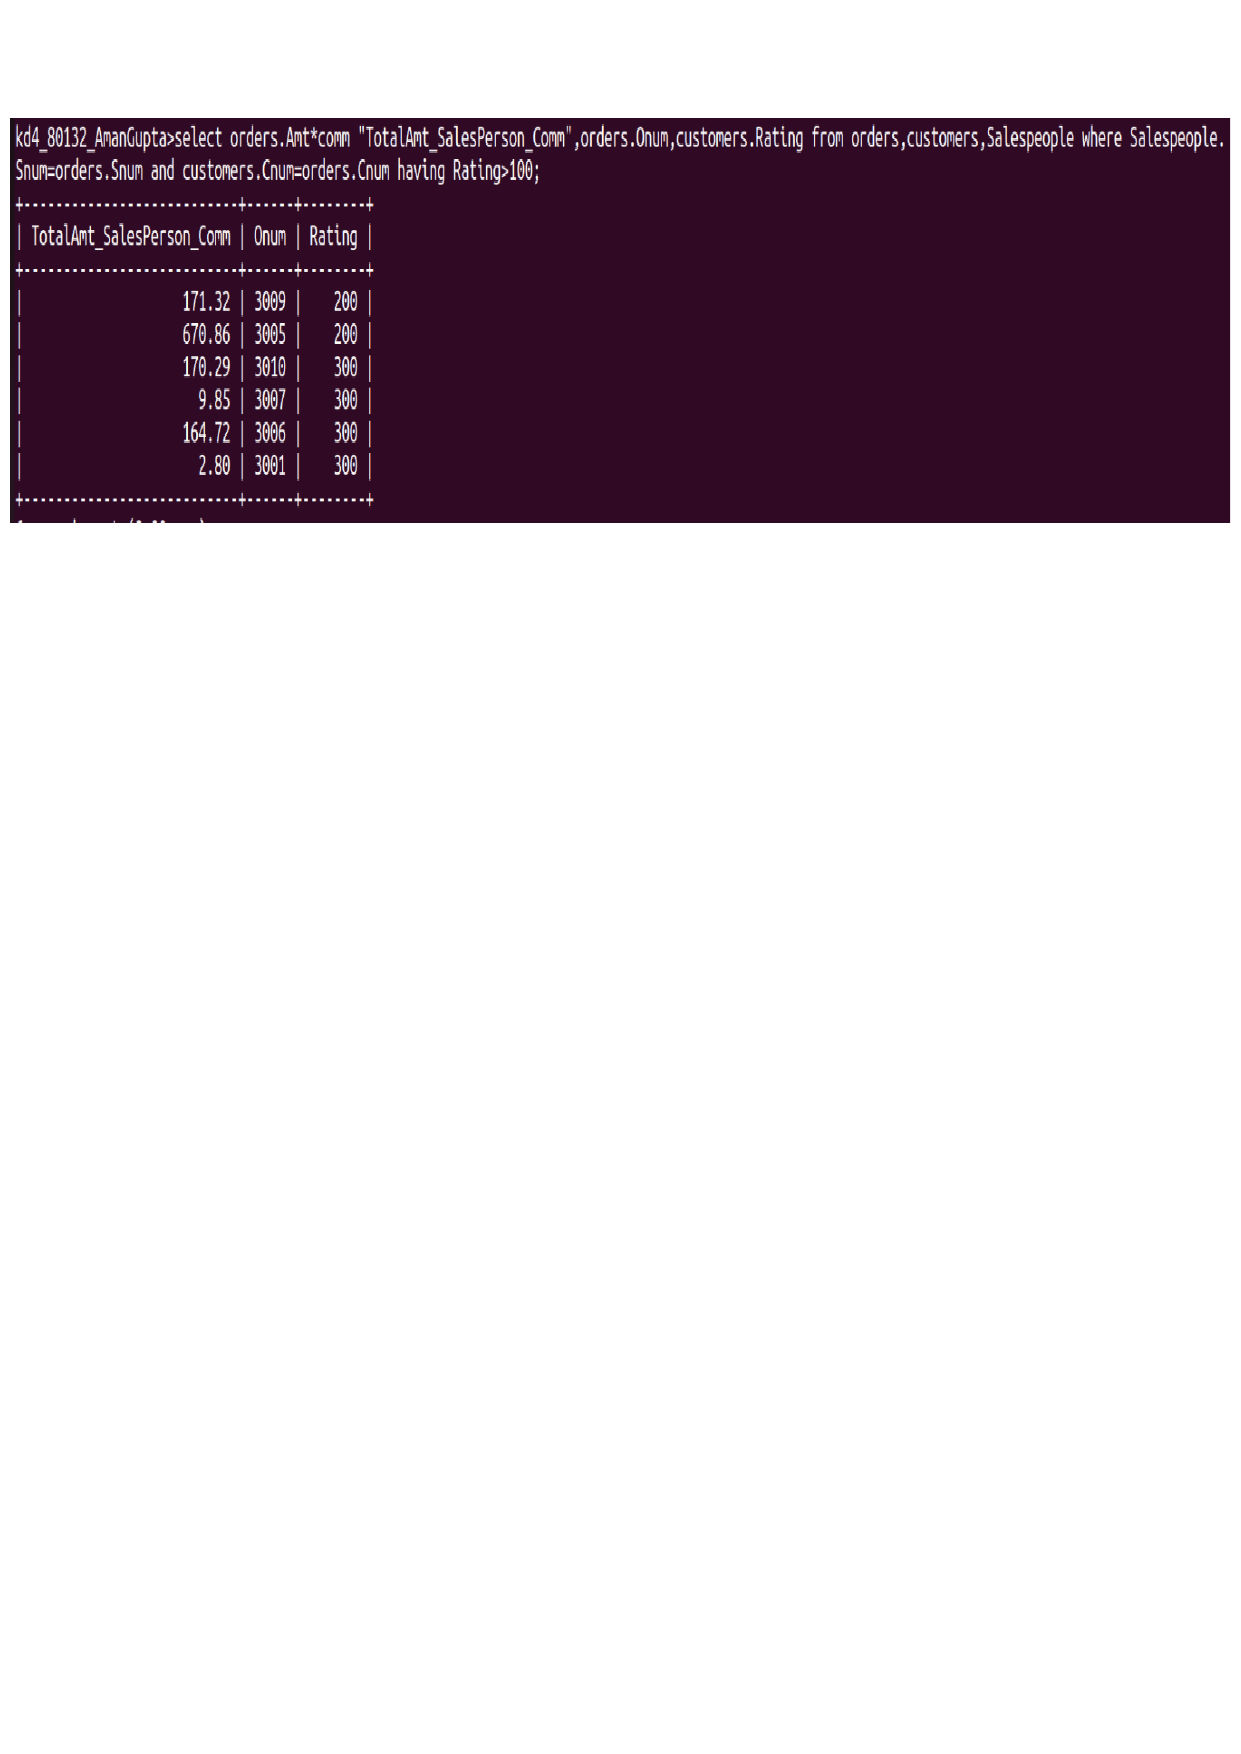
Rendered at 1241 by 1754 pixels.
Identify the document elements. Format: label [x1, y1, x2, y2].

picture [10, 118, 1230, 523]
